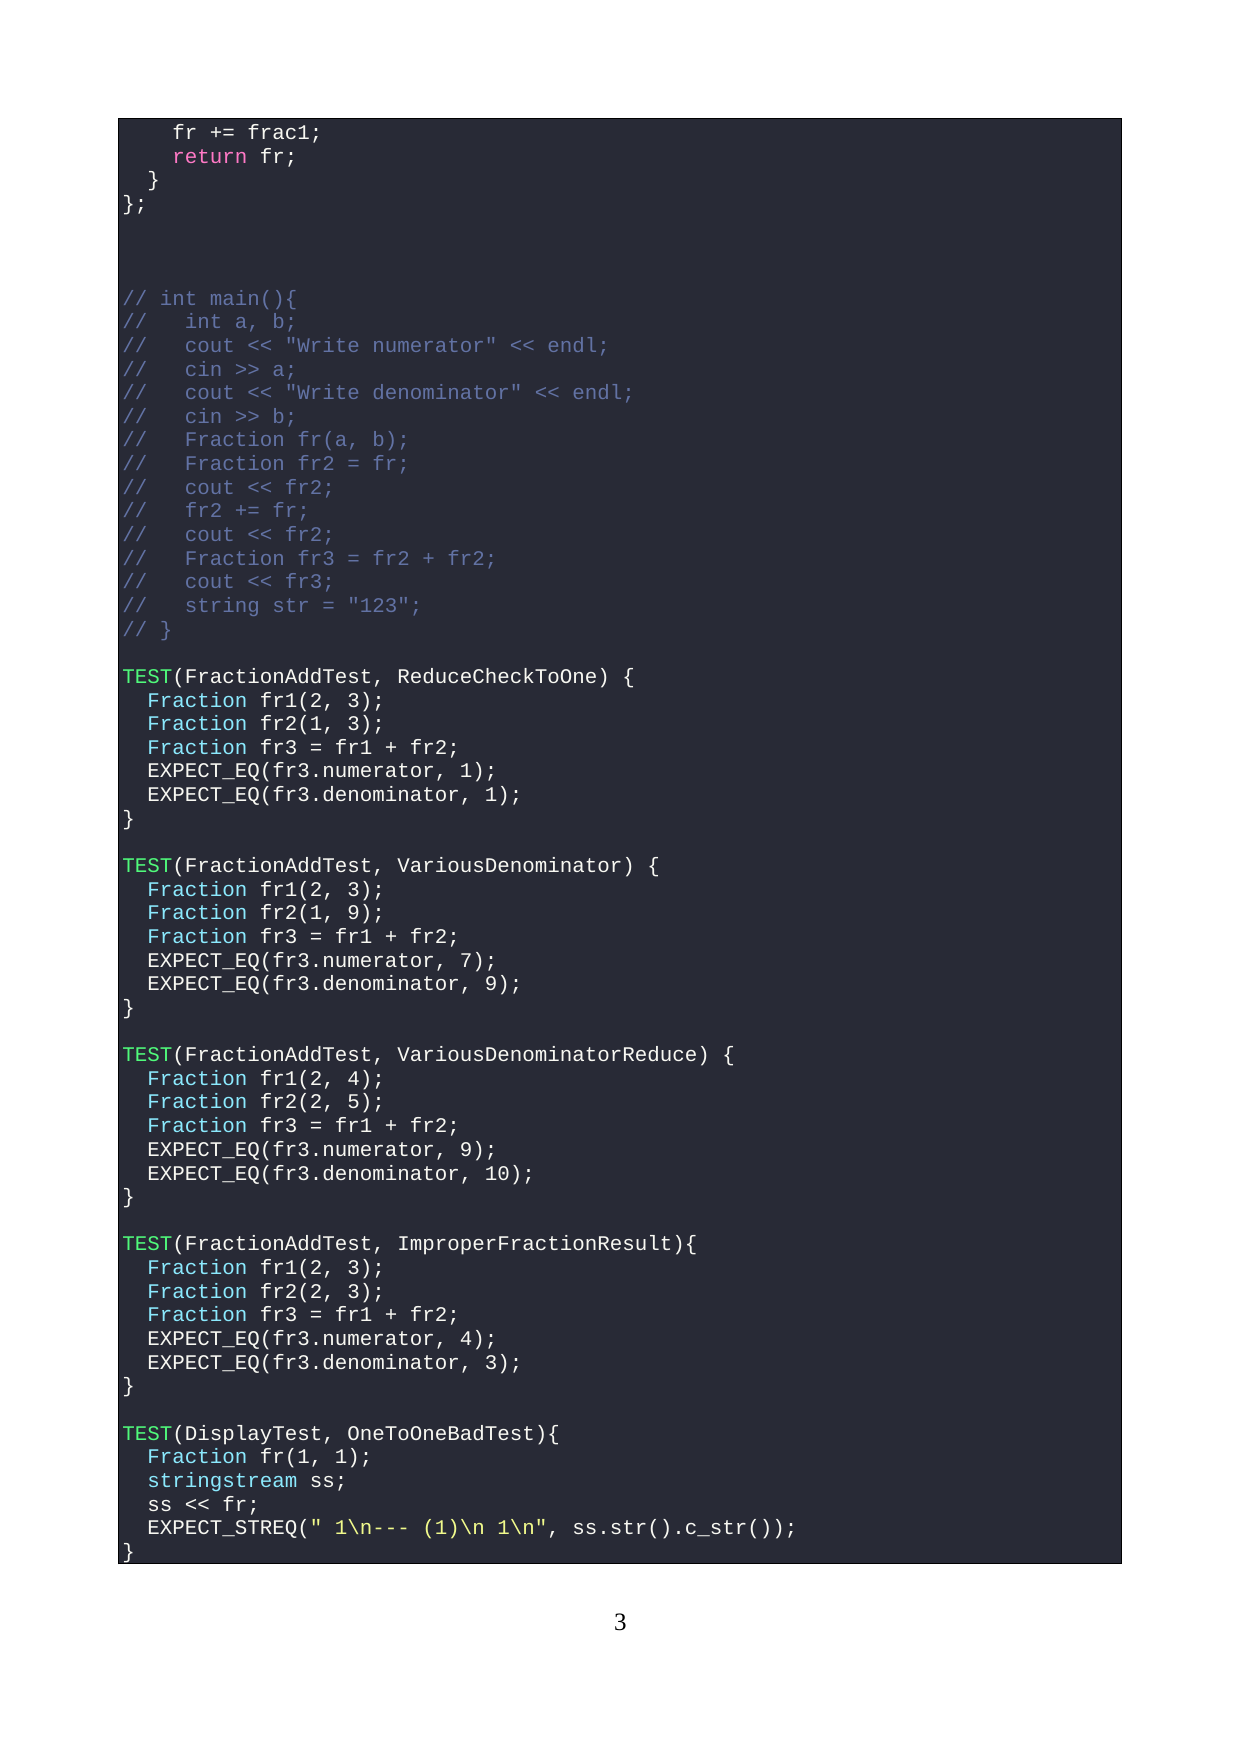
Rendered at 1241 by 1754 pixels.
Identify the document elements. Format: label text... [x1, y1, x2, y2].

text return fr; [119, 142, 1121, 165]
text // Fraction fr3 = fr2 + fr2; [119, 544, 1121, 567]
text fr += frac1; [119, 119, 1121, 142]
text Fraction fr2(2, 5); [119, 1088, 1121, 1111]
text Fraction fr3 = fr1 + fr2; [119, 1111, 1121, 1135]
text EXPECT_EQ(fr3.numerator, 1); [119, 757, 1121, 780]
text // int main(){ [119, 284, 1121, 307]
text // cout << "Write numerator" << endl; [119, 331, 1121, 354]
text Fraction fr2(1, 9); [119, 898, 1121, 922]
text } [119, 1537, 1121, 1563]
text Fraction fr1(2, 3); [119, 686, 1121, 709]
text Fraction fr3 = fr1 + fr2; [119, 922, 1121, 946]
text ss << fr; [119, 1489, 1121, 1513]
text } [119, 1182, 1121, 1206]
text } [119, 165, 1121, 189]
text // cout << fr3; [119, 567, 1121, 591]
text EXPECT_STREQ(" 1\n--- (1)\n 1\n", ss.str().c_str()); [119, 1513, 1121, 1537]
text Fraction fr3 = fr1 + fr2; [119, 1300, 1121, 1324]
text Fraction fr2(1, 3); [119, 709, 1121, 733]
text Fraction fr1(2, 4); [119, 1064, 1121, 1088]
text // fr2 += fr; [119, 496, 1121, 520]
text TEST(FractionAddTest, VariousDenominator) { [119, 851, 1121, 875]
text // cout << "Write denominator" << endl; [119, 378, 1121, 402]
text // } [119, 615, 1121, 638]
text EXPECT_EQ(fr3.numerator, 4); [119, 1324, 1121, 1348]
text Fraction fr(1, 1); [119, 1442, 1121, 1466]
text Fraction fr1(2, 3); [119, 875, 1121, 898]
text }; [119, 189, 1121, 213]
text TEST(FractionAddTest, VariousDenominatorReduce) { [119, 1040, 1121, 1064]
text Fraction fr1(2, 3); [119, 1253, 1121, 1277]
text EXPECT_EQ(fr3.denominator, 3); [119, 1348, 1121, 1371]
text Fraction fr3 = fr1 + fr2; [119, 733, 1121, 757]
text EXPECT_EQ(fr3.denominator, 9); [119, 969, 1121, 993]
text TEST(FractionAddTest, ImproperFractionResult){ [119, 1229, 1121, 1253]
text stringstream ss; [119, 1466, 1121, 1489]
text EXPECT_EQ(fr3.numerator, 9); [119, 1135, 1121, 1158]
text EXPECT_EQ(fr3.numerator, 7); [119, 946, 1121, 969]
text // cout << fr2; [119, 520, 1121, 544]
text // cin >> b; [119, 402, 1121, 426]
text // string str = "123"; [119, 591, 1121, 615]
text } [119, 1371, 1121, 1395]
text // Fraction fr(a, b); [119, 426, 1121, 449]
text // Fraction fr2 = fr; [119, 449, 1121, 473]
text // cout << fr2; [119, 473, 1121, 496]
text // cin >> a; [119, 354, 1121, 378]
text EXPECT_EQ(fr3.denominator, 1); [119, 780, 1121, 804]
text } [119, 993, 1121, 1017]
text TEST(DisplayTest, OneToOneBadTest){ [119, 1419, 1121, 1442]
text EXPECT_EQ(fr3.denominator, 10); [119, 1158, 1121, 1182]
text } [119, 804, 1121, 827]
text Fraction fr2(2, 3); [119, 1277, 1121, 1300]
text TEST(FractionAddTest, ReduceCheckToOne) { [119, 662, 1121, 686]
text // int a, b; [119, 307, 1121, 331]
